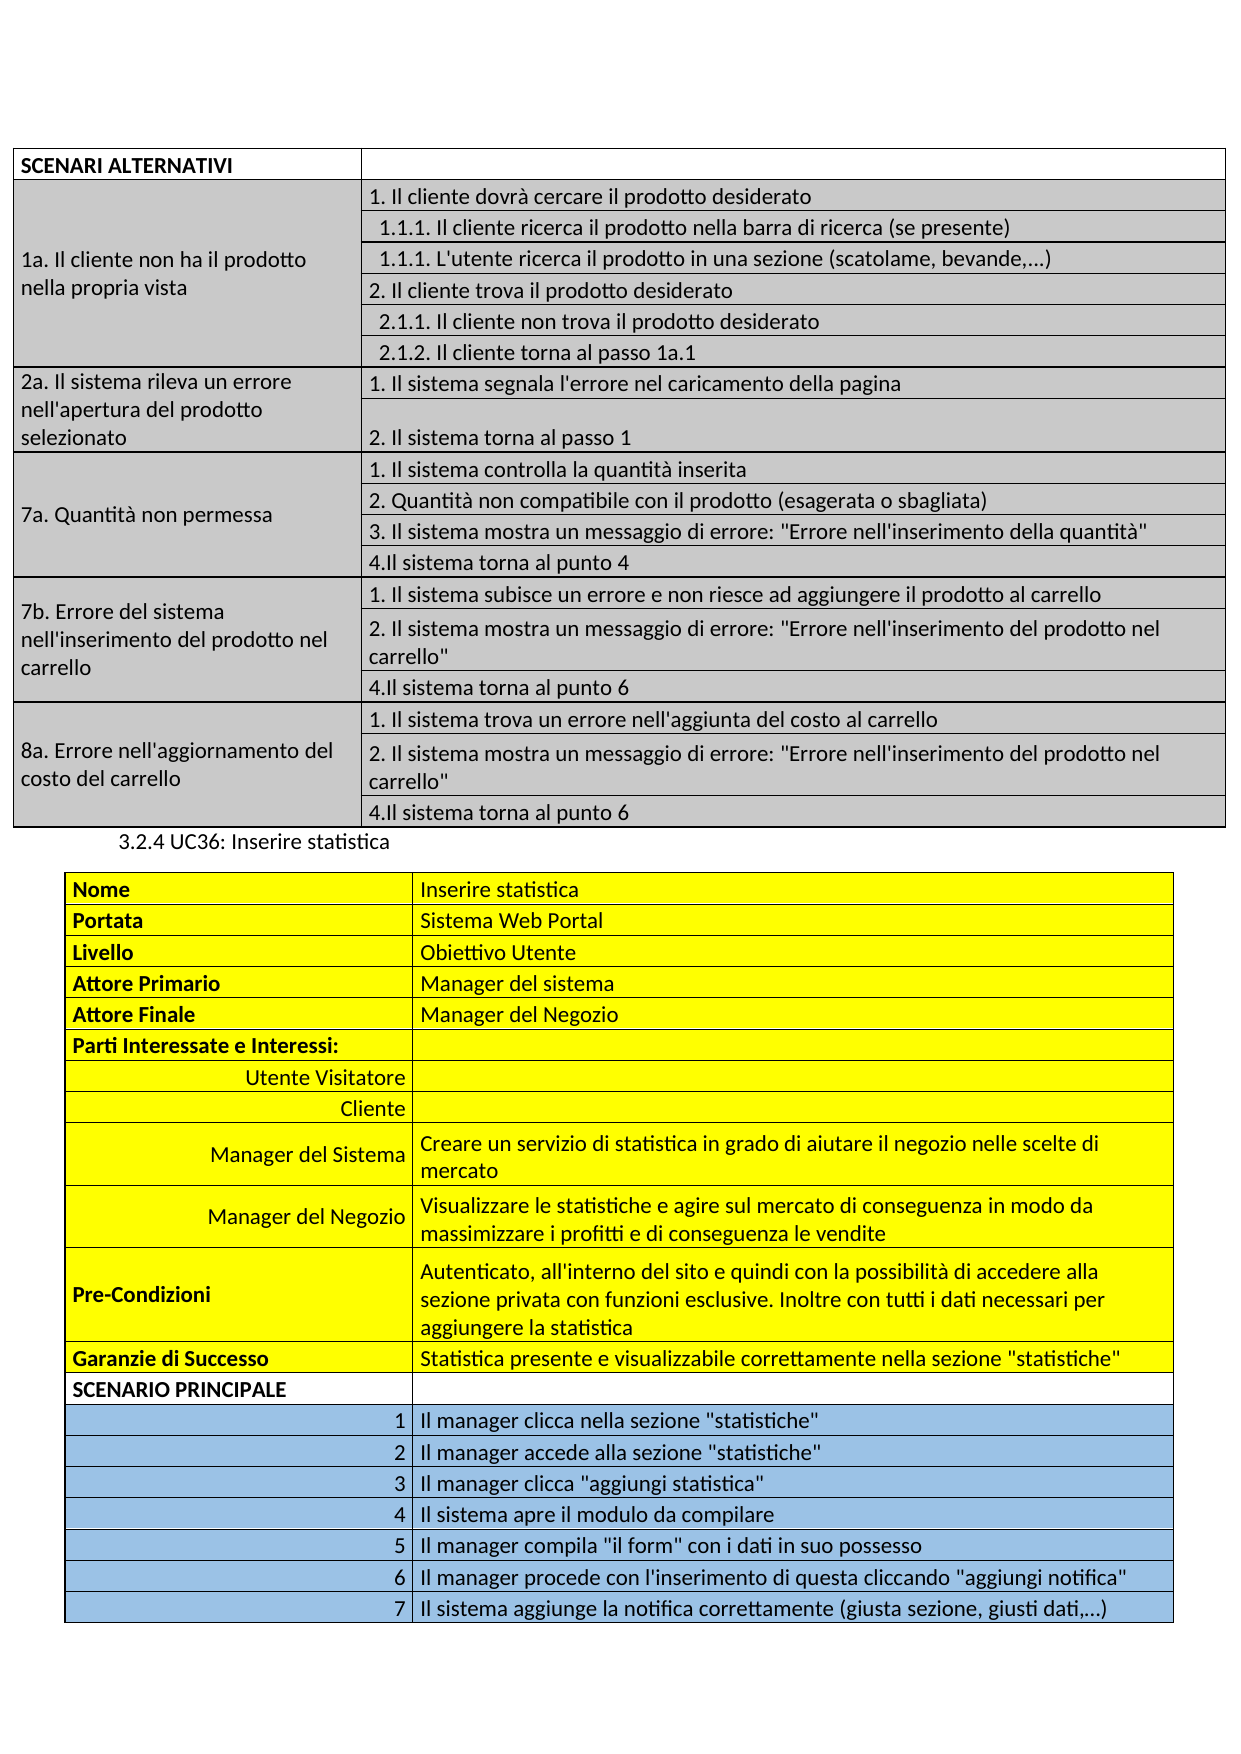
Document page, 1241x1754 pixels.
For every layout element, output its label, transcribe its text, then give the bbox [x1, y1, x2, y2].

table_cell 1.1.1. Il cliente ricerca il prodotto nella barra di ricerca (se presente) [362, 211, 1225, 241]
table_cell Creare un servizio di statistica in grado di aiutare il negozio nelle scelte di mercato [413, 1123, 1173, 1185]
table_cell Parti Interessate e Interessi: [66, 1030, 412, 1060]
table_cell Pre-Condizioni [66, 1248, 412, 1341]
table_cell 1 [66, 1405, 412, 1435]
table_header Inserire statistica [413, 873, 1173, 903]
table_cell Cliente [66, 1092, 412, 1122]
table_cell [413, 1030, 1173, 1060]
table_cell 2. Quantità non compatibile con il prodotto (esagerata o sbagliata) [362, 484, 1225, 514]
table_header Nome [66, 873, 412, 903]
table_cell 2. Il cliente trova il prodotto desiderato [362, 274, 1225, 304]
table_cell Manager del Negozio [66, 1186, 412, 1247]
table_cell 4.Il sistema torna al punto 6 [362, 671, 1225, 701]
table_cell 1. Il sistema subisce un errore e non riesce ad aggiungere il prodotto al carrello [362, 578, 1225, 608]
table_cell 2 [66, 1436, 412, 1466]
table_cell Garanzie di Successo [66, 1342, 412, 1372]
text 3.2.4 UC36: Inserire statistica [118, 828, 1122, 856]
table_cell 2.1.2. Il cliente torna al passo 1a.1 [362, 336, 1225, 366]
table_cell 7b. Errore del sistema nell'inserimento del prodotto nel carrello [14, 578, 361, 701]
table_cell 1. Il sistema trova un errore nell'aggiunta del costo al carrello [362, 703, 1225, 733]
table_cell 2. Il sistema torna al passo 1 [362, 399, 1225, 451]
table_cell Attore Primario [66, 967, 412, 997]
table_cell Autenticato, all'interno del sito e quindi con la possibilità di accedere alla sezione privata con funzioni esclusive. Inoltre con tutti i dati necessari per aggiungere la statistica [413, 1248, 1173, 1341]
table_cell 6 [66, 1561, 412, 1591]
table_cell Obiettivo Utente [413, 936, 1173, 966]
table_cell 1. Il sistema segnala l'errore nel caricamento della pagina [362, 368, 1225, 398]
table_cell 1. Il sistema controlla la quantità inserita [362, 453, 1225, 483]
table_cell 7a. Quantità non permessa [14, 453, 361, 576]
table_cell Il sistema aggiunge la notifica correttamente (giusta sezione, giusti dati,…) [413, 1592, 1173, 1622]
table_cell [362, 149, 1225, 179]
table_cell 2a. Il sistema rileva un errore nell'apertura del prodotto selezionato [14, 368, 361, 451]
table_cell 8a. Errore nell'aggiornamento del costo del carrello [14, 703, 361, 826]
table_cell 4 [66, 1498, 412, 1528]
table_cell Il manager clicca nella sezione "statistiche" [413, 1405, 1173, 1435]
table_cell Portata [66, 905, 412, 935]
table_cell Attore Finale [66, 998, 412, 1028]
table_cell 1a. Il cliente non ha il prodotto nella propria vista [14, 180, 361, 366]
table_cell 7 [66, 1592, 412, 1622]
table_cell Utente Visitatore [66, 1061, 412, 1091]
table_cell 2. Il sistema mostra un messaggio di errore: "Errore nell'inserimento del prodotto nel carrello" [362, 609, 1225, 670]
table_cell Livello [66, 936, 412, 966]
table_cell Il manager clicca "aggiungi statistica" [413, 1467, 1173, 1497]
table_cell SCENARI ALTERNATIVI [14, 149, 361, 179]
table_cell 3. Il sistema mostra un messaggio di errore: "Errore nell'inserimento della quantità" [362, 515, 1225, 545]
table_cell 4.Il sistema torna al punto 6 [362, 796, 1225, 826]
table_cell Il sistema apre il modulo da compilare [413, 1498, 1173, 1528]
table_cell Visualizzare le statistiche e agire sul mercato di conseguenza in modo da massimizzare i profitti e di conseguenza le vendite [413, 1186, 1173, 1247]
table_cell Manager del Negozio [413, 998, 1173, 1028]
table_cell [413, 1373, 1173, 1403]
table_cell 3 [66, 1467, 412, 1497]
table_cell 4.Il sistema torna al punto 4 [362, 546, 1225, 576]
table_cell 5 [66, 1530, 412, 1560]
table_cell SCENARIO PRINCIPALE [66, 1373, 412, 1403]
table_cell Il manager procede con l'inserimento di questa cliccando "aggiungi notifica" [413, 1561, 1173, 1591]
table_cell Manager del Sistema [66, 1123, 412, 1185]
table_cell [413, 1092, 1173, 1122]
table_cell 1.1.1. L'utente ricerca il prodotto in una sezione (scatolame, bevande,...) [362, 243, 1225, 273]
table_cell Manager del sistema [413, 967, 1173, 997]
table_cell Sistema Web Portal [413, 905, 1173, 935]
table_cell 2.1.1. Il cliente non trova il prodotto desiderato [362, 305, 1225, 335]
table_cell 2. Il sistema mostra un messaggio di errore: "Errore nell'inserimento del prodotto nel carrello" [362, 734, 1225, 795]
table_cell Il manager compila "il form" con i dati in suo possesso [413, 1530, 1173, 1560]
table_cell Il manager accede alla sezione "statistiche" [413, 1436, 1173, 1466]
table_cell 1. Il cliente dovrà cercare il prodotto desiderato [362, 180, 1225, 210]
table_cell Statistica presente e visualizzabile correttamente nella sezione "statistiche" [413, 1342, 1173, 1372]
table_cell [413, 1061, 1173, 1091]
